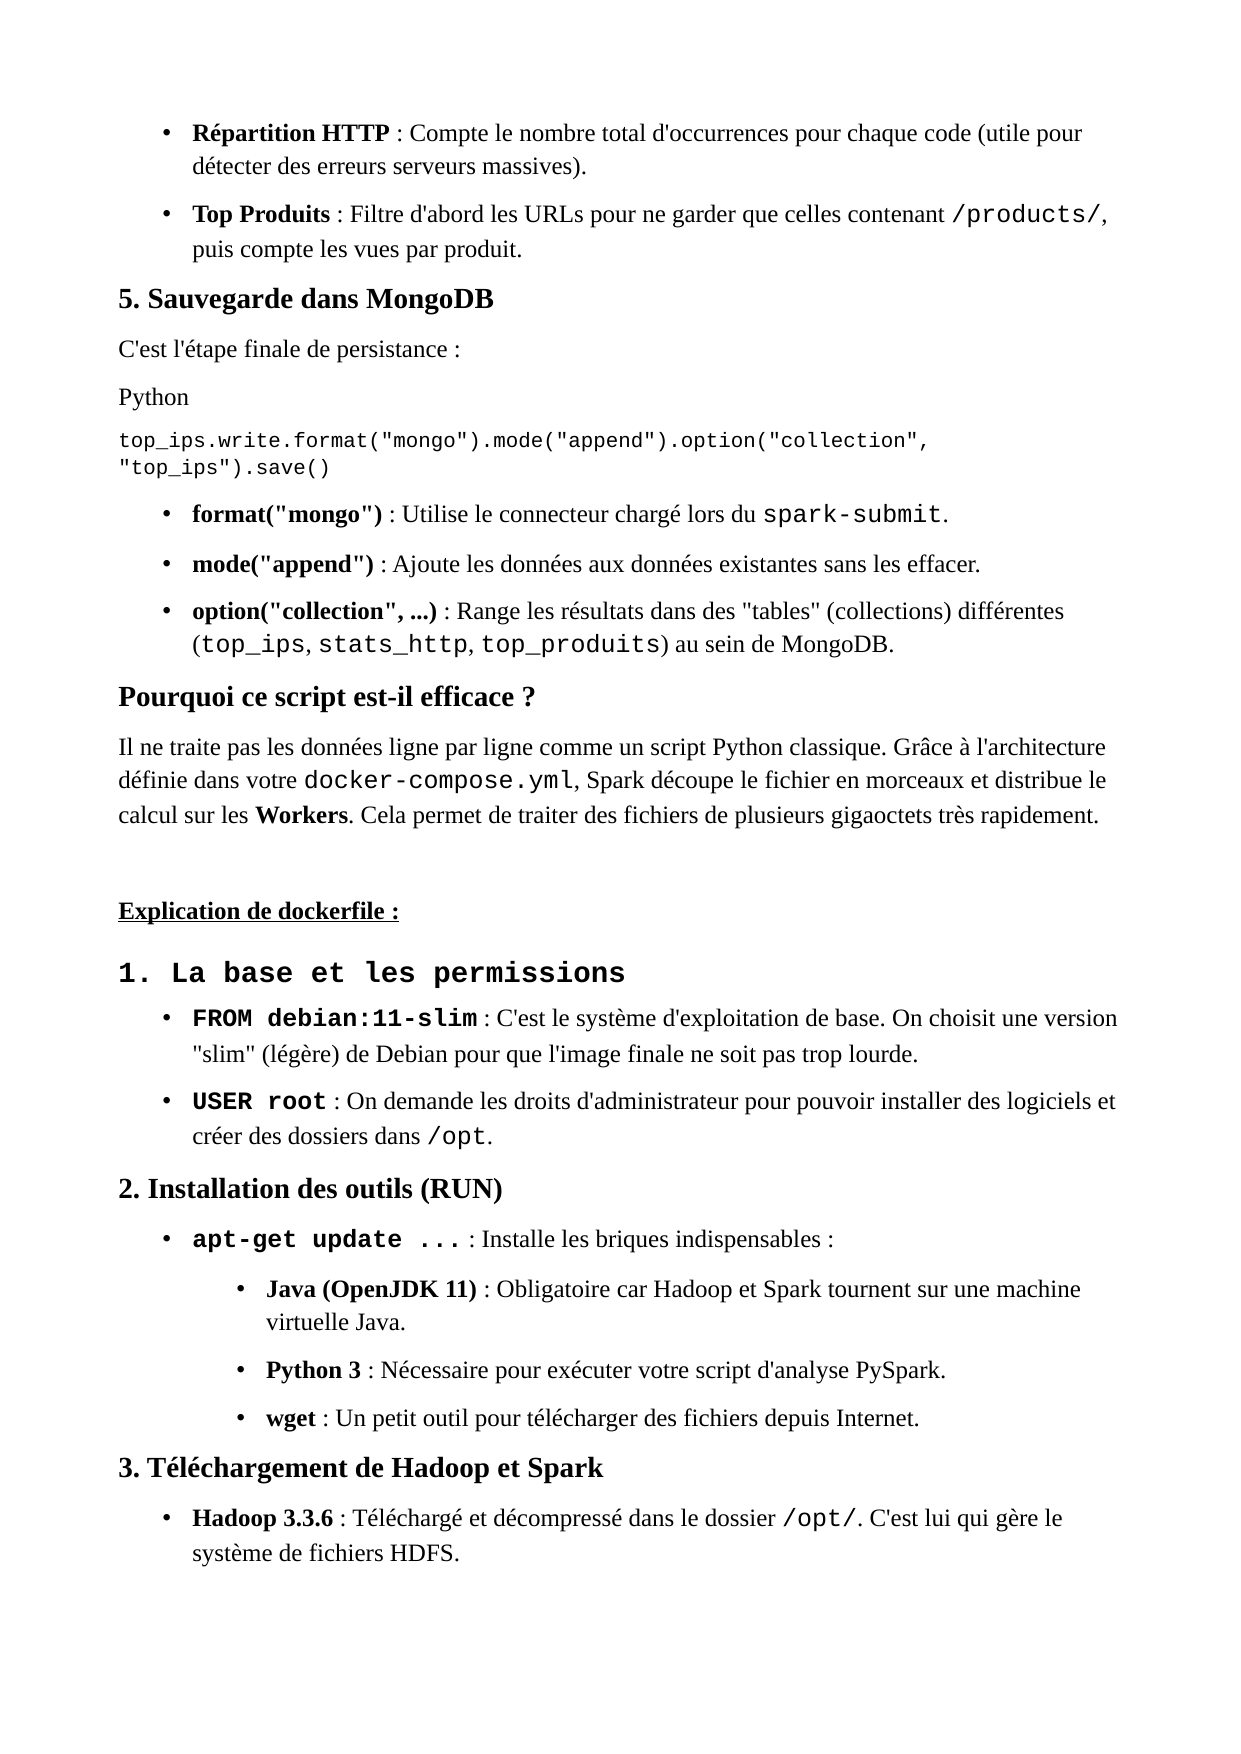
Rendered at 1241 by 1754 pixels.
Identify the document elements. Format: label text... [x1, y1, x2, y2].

list mode("append") : Ajoute les données aux données existantes sans les effacer. [162, 549, 1122, 577]
text Explication de dockerfile : [118, 896, 1122, 924]
text top_ips.write.format("mongo").mode("append").option("collection", "top_ips").save() [118, 430, 1122, 481]
list Java (OpenJDK 11) : Obligatoire car Hadoop et Spark tournent sur une machine virtuelle Java. [236, 1274, 1122, 1336]
list wget : Un petit outil pour télécharger des fichiers depuis Internet. [236, 1403, 1122, 1431]
subtitle 2. Installation des outils (RUN) [118, 1171, 1122, 1205]
list Répartition HTTP : Compte le nombre total d'occurrences pour chaque code (utile pour détecter des erreurs serveurs massives). [162, 118, 1122, 180]
list format("mongo") : Utilise le connecteur chargé lors du spark-submit. [162, 499, 1122, 529]
subtitle 5. Sauvegarde dans MongoDB [118, 281, 1122, 315]
list Hadoop 3.3.6 : Téléchargé et décompressé dans le dossier /opt/. C'est lui qui gère le système de fichiers HDFS. [162, 1503, 1122, 1567]
list Python 3 : Nécessaire pour exécuter votre script d'analyse PySpark. [236, 1355, 1122, 1384]
text Il ne traite pas les données ligne par ligne comme un script Python classique. Grâce à l'architecture définie dans votre docker-compose.yml, Spark découpe le fichier en morceaux et distribue le calcul sur les Workers. Cela permet de traiter des fichiers de plusieurs gigaoctets très rapidement. [118, 732, 1122, 829]
list apt-get update ... : Installe les briques indispensables : [162, 1224, 1122, 1255]
list USER root : On demande les droits d'administrateur pour pouvoir installer des logiciels et créer des dossiers dans /opt. [162, 1086, 1122, 1152]
list FROM debian:11-slim : C'est le système d'exploitation de base. On choisit une version "slim" (légère) de Debian pour que l'image finale ne soit pas trop lourde. [162, 1003, 1122, 1067]
subtitle Pourquoi ce script est-il efficace ? [118, 679, 1122, 713]
subtitle 1. La base et les permissions [118, 958, 1122, 991]
text Python [118, 382, 1122, 411]
subtitle 3. Téléchargement de Hadoop et Spark [118, 1450, 1122, 1484]
list option("collection", ...) : Range les résultats dans des "tables" (collections) différentes (top_ips, stats_http, top_produits) au sein de MongoDB. [162, 596, 1122, 660]
text C'est l'étape finale de persistance : [118, 334, 1122, 363]
list Top Produits : Filtre d'abord les URLs pour ne garder que celles contenant /products/, puis compte les vues par produit. [162, 199, 1122, 263]
